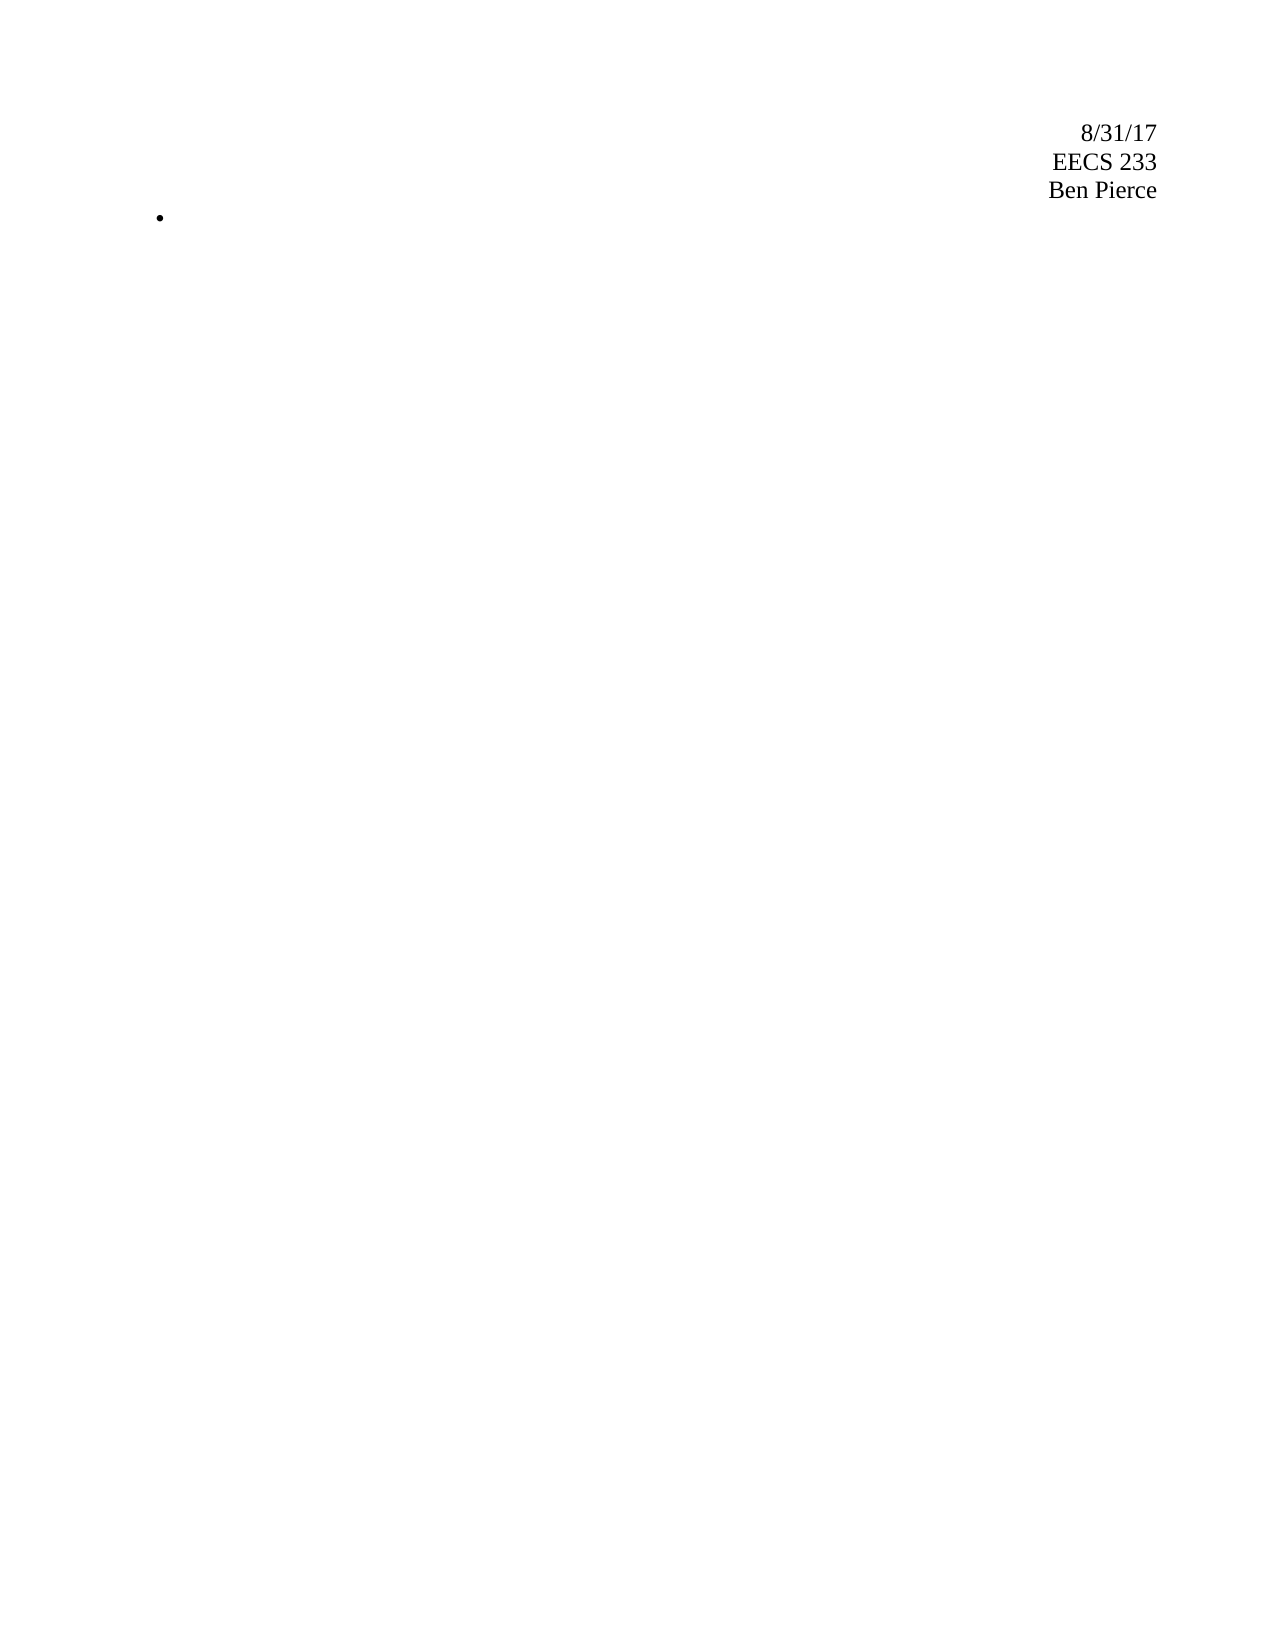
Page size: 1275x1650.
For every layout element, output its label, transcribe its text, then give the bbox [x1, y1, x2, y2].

text Ben Pierce [118, 176, 1157, 204]
text EECS 233 [118, 147, 1157, 176]
text 8/31/17 [118, 118, 1157, 147]
